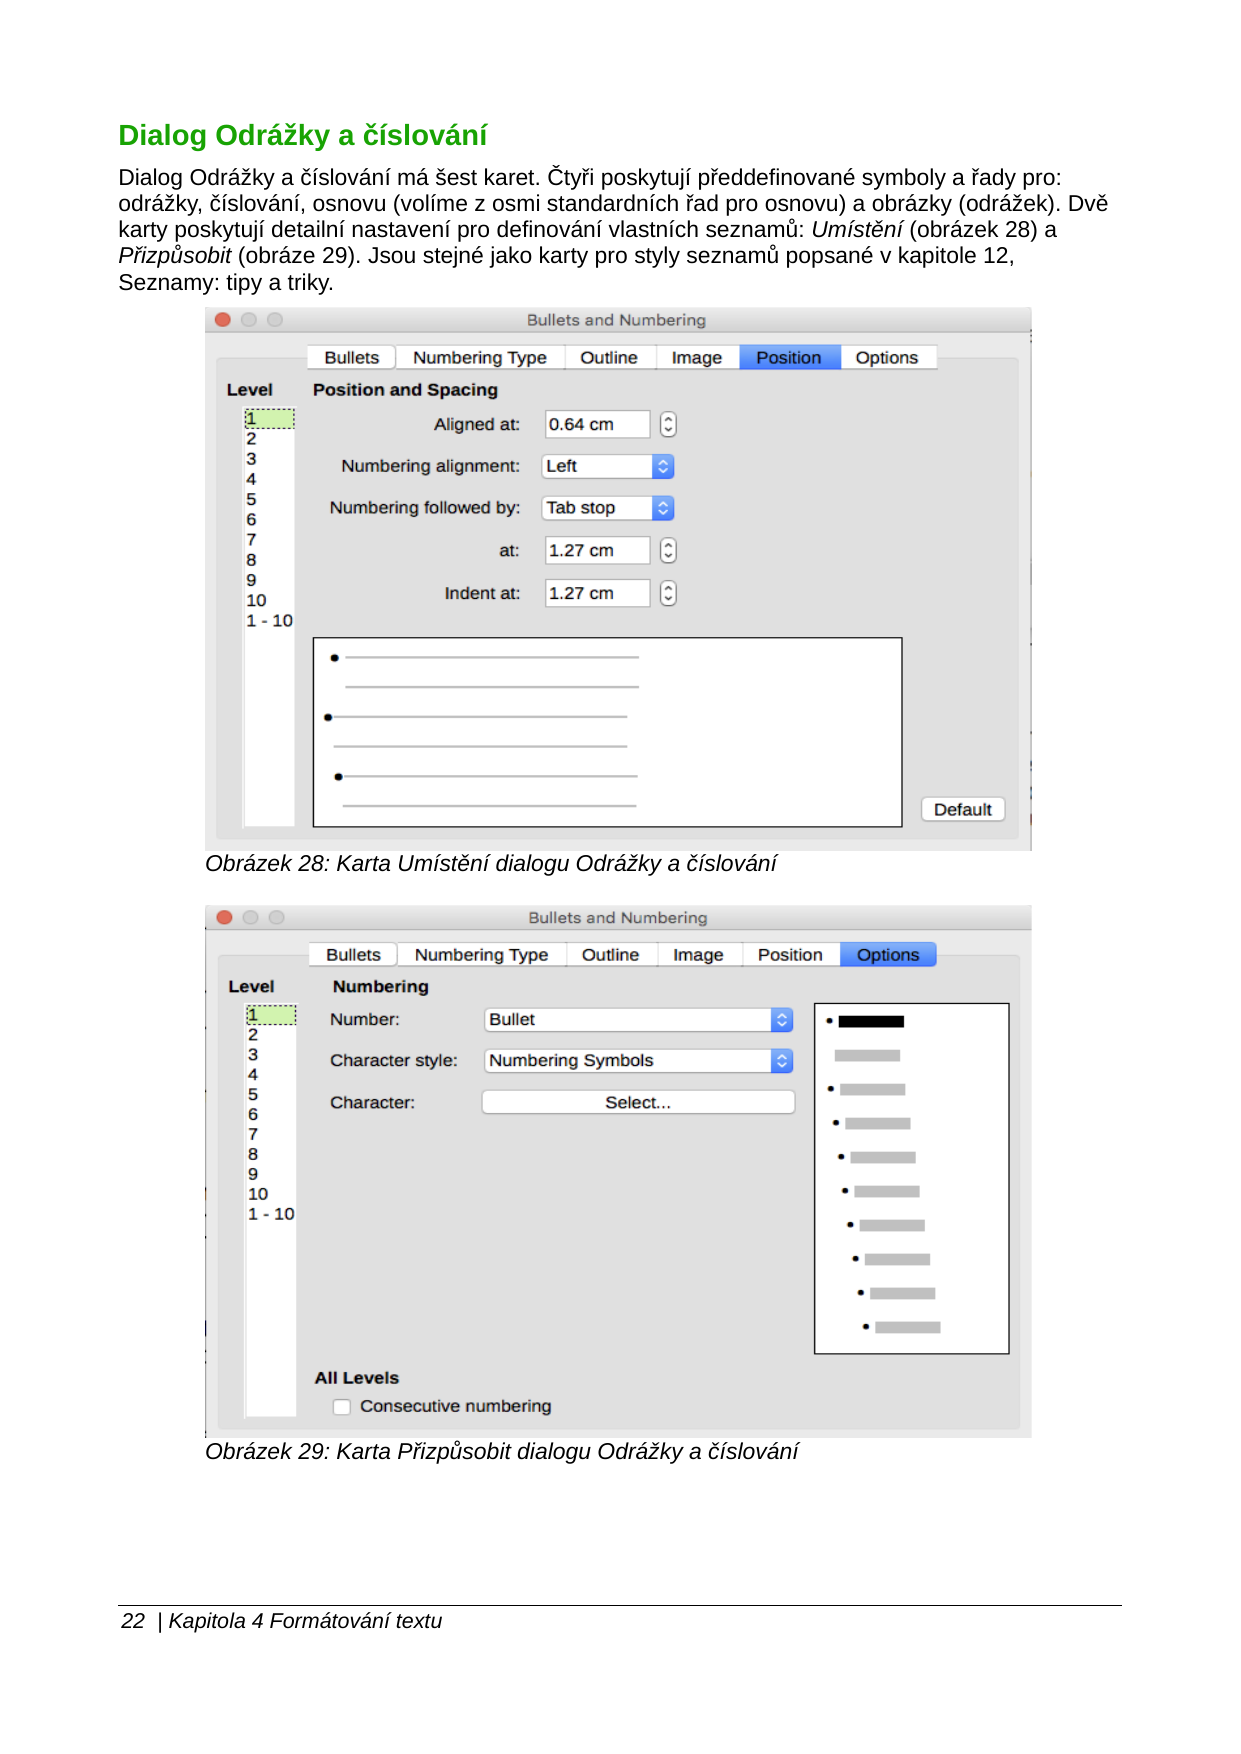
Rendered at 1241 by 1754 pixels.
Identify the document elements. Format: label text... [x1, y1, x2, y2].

text Obrázek 29: Karta Přizpůsobit dialogu Odrážky a číslování [205, 1438, 1035, 1464]
text Dialog Odrážky a číslování má šest karet. Čtyři poskytují předdefinované symboly a řady pro: odrážky, číslování, osnovu (volíme z osmi standardních řad pro osnovu) a obrázky (odrážek). Dvě karty poskytují detailní nastavení pro definování vlastních seznamů: Umístění (obrázek 28) a Přizpůsobit (obráze 29). Jsou stejné jako karty pro styly seznamů popsané v kapitole 12, Seznamy: tipy a triky. [118, 163, 1122, 295]
text Obrázek 28: Karta Umístění dialogu Odrážky a číslování [205, 850, 1035, 877]
picture [205, 905, 1032, 1438]
subtitle Dialog Odrážky a číslování [118, 118, 1122, 152]
picture [205, 307, 1032, 851]
